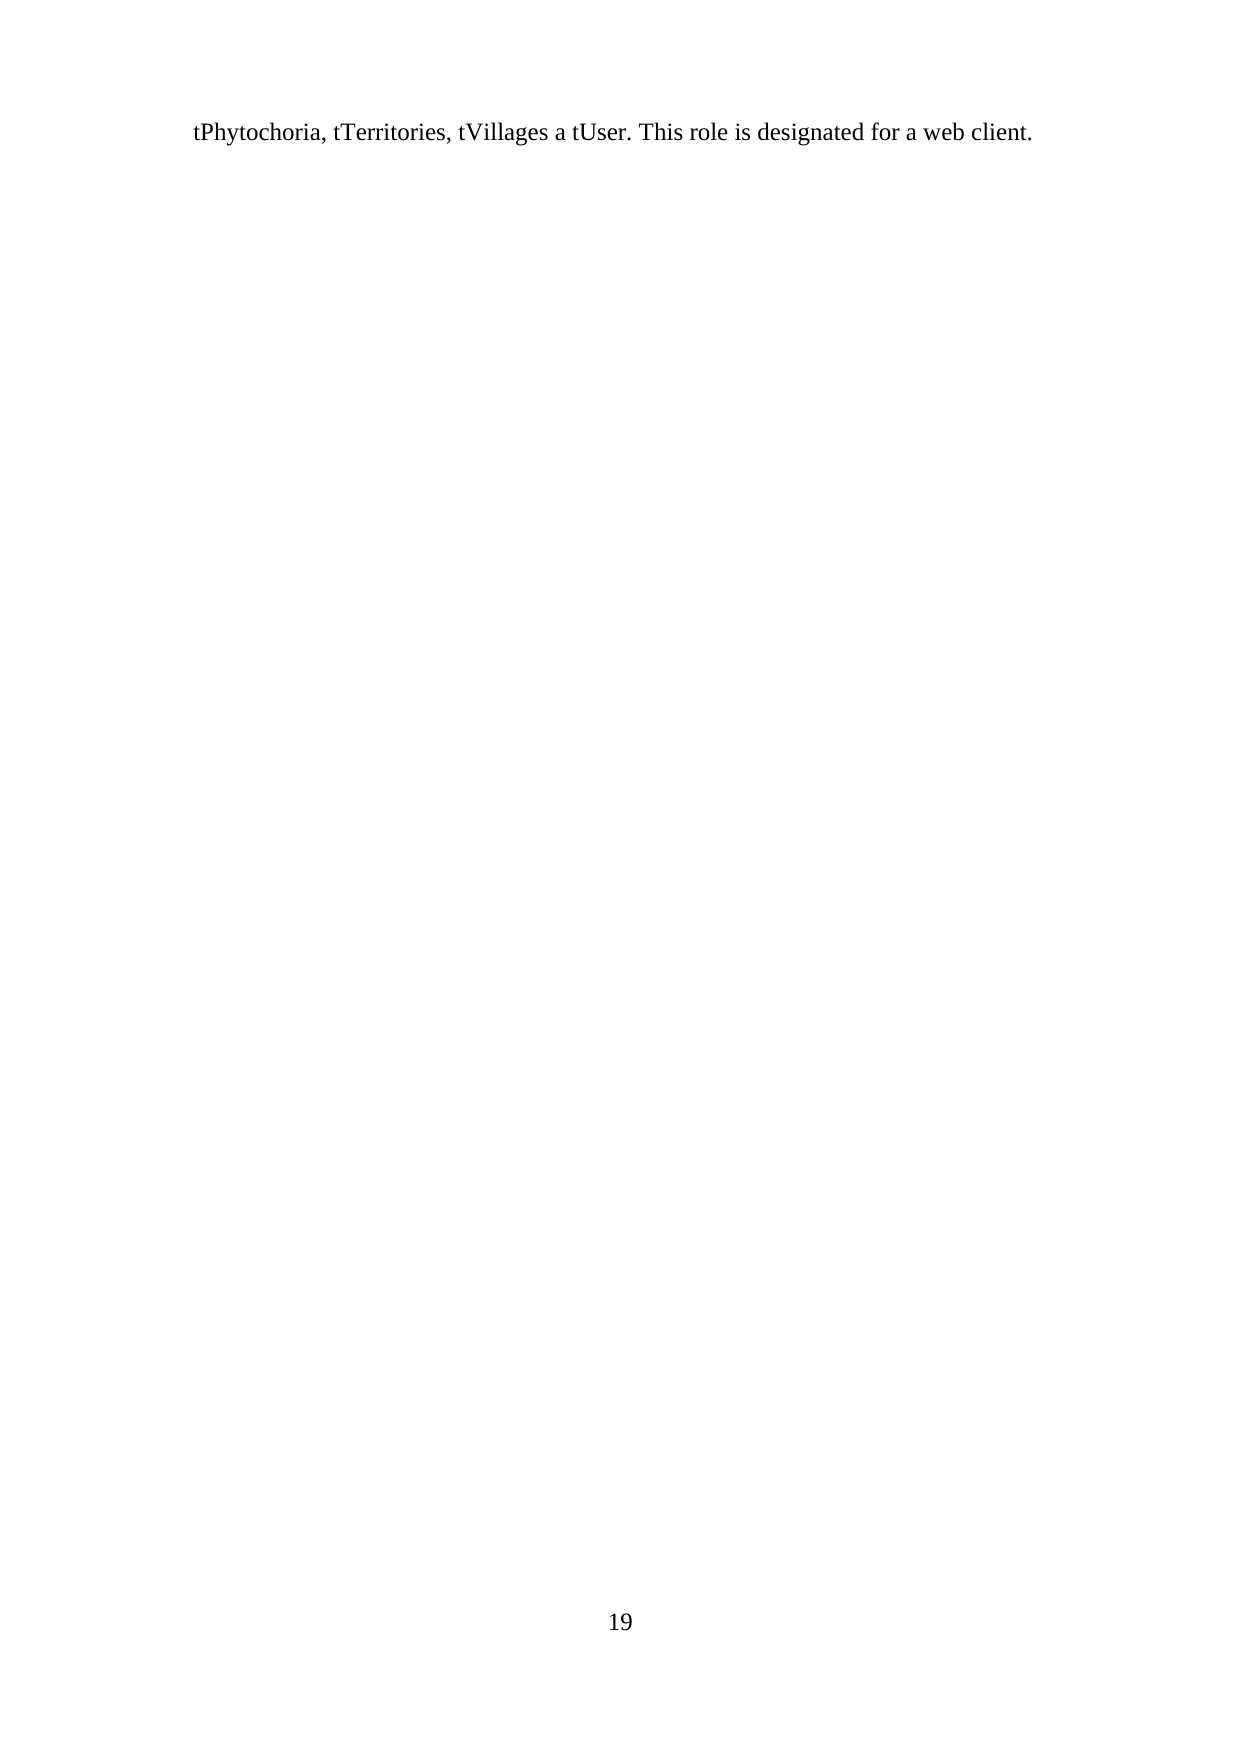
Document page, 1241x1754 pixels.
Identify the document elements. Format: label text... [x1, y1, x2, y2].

list tPhytochoria, tTerritories, tVillages a tUser. This role is designated for a web client. [156, 118, 1122, 146]
